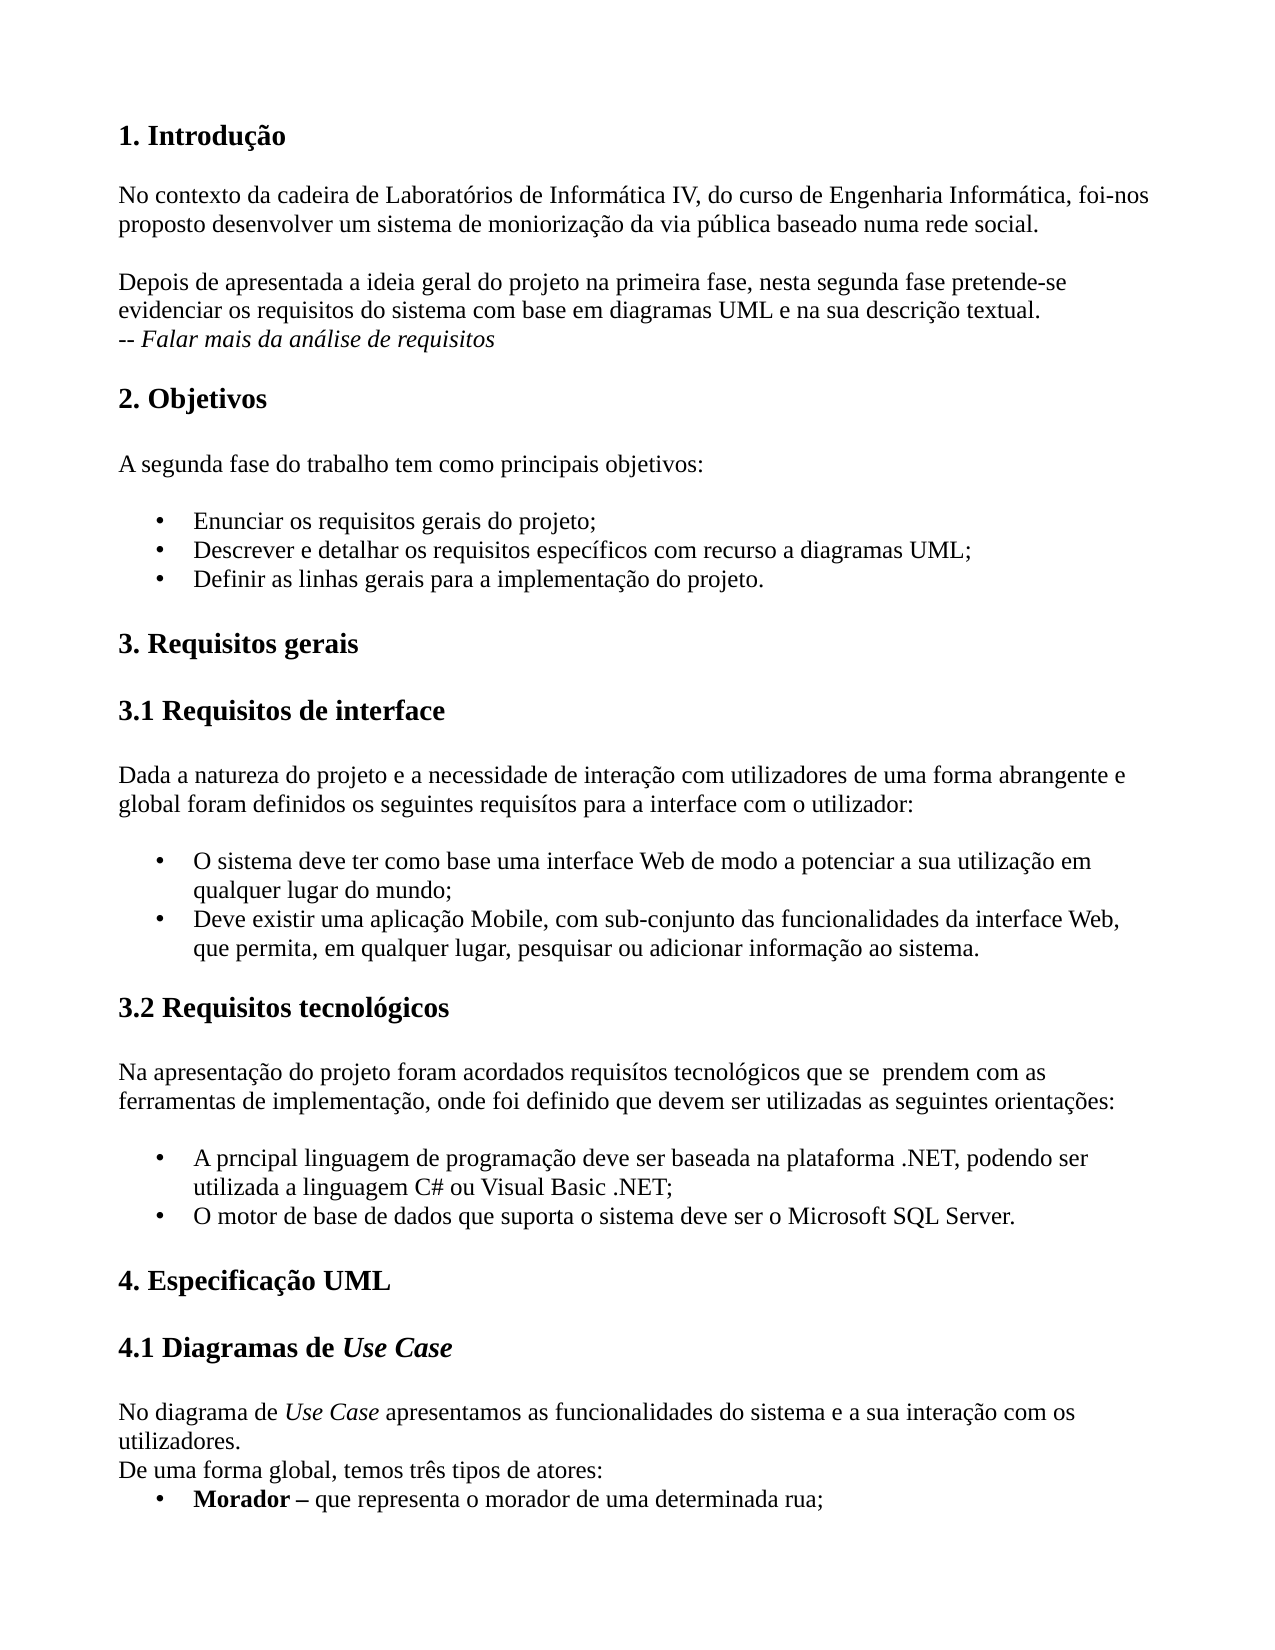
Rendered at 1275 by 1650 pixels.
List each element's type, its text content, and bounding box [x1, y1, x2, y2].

text A segunda fase do trabalho tem como principais objetivos: [118, 449, 1157, 477]
text No contexto da cadeira de Laboratórios de Informática IV, do curso de Engenharia Informática, foi-nos proposto desenvolver um sistema de moniorização da via pública baseado numa rede social. [118, 180, 1157, 238]
text 4. Especificação UML [118, 1263, 1157, 1297]
list A prncipal linguagem de programação deve ser baseada na plataforma .NET, podendo ser utilizada a linguagem C# ou Visual Basic .NET; [156, 1143, 1157, 1201]
text 3.2 Requisitos tecnológicos [118, 990, 1157, 1024]
text 2. Objetivos [118, 382, 1157, 415]
text Depois de apresentada a ideia geral do projeto na primeira fase, nesta segunda fase pretende-se evidenciar os requisitos do sistema com base em diagramas UML e na sua descrição textual. [118, 267, 1157, 324]
text 3. Requisitos gerais [118, 626, 1157, 659]
text 3.1 Requisitos de interface [118, 693, 1157, 727]
list O sistema deve ter como base uma interface Web de modo a potenciar a sua utilização em qualquer lugar do mundo; [156, 846, 1157, 904]
text 1. Introdução [118, 118, 1157, 152]
list Enunciar os requisitos gerais do projeto; [156, 506, 1157, 535]
list Deve existir uma aplicação Mobile, com sub-conjunto das funcionalidades da interface Web, que permita, em qualquer lugar, pesquisar ou adicionar informação ao sistema. [156, 904, 1157, 961]
text Na apresentação do projeto foram acordados requisítos tecnológicos que se prendem com as ferramentas de implementação, onde foi definido que devem ser utilizadas as seguintes orientações: [118, 1057, 1157, 1115]
text Dada a natureza do projeto e a necessidade de interação com utilizadores de uma forma abrangente e global foram definidos os seguintes requisítos para a interface com o utilizador: [118, 760, 1157, 818]
text -- Falar mais da análise de requisitos [118, 324, 1157, 353]
list Morador – que representa o morador de uma determinada rua; [156, 1484, 1157, 1512]
list Descrever e detalhar os requisitos específicos com recurso a diagramas UML; [156, 535, 1157, 564]
text De uma forma global, temos três tipos de atores: [118, 1455, 1157, 1484]
text 4.1 Diagramas de Use Case [118, 1330, 1157, 1364]
list Definir as linhas gerais para a implementação do projeto. [156, 564, 1157, 592]
list O motor de base de dados que suporta o sistema deve ser o Microsoft SQL Server. [156, 1201, 1157, 1230]
text No diagrama de Use Case apresentamos as funcionalidades do sistema e a sua interação com os utilizadores. [118, 1397, 1157, 1455]
